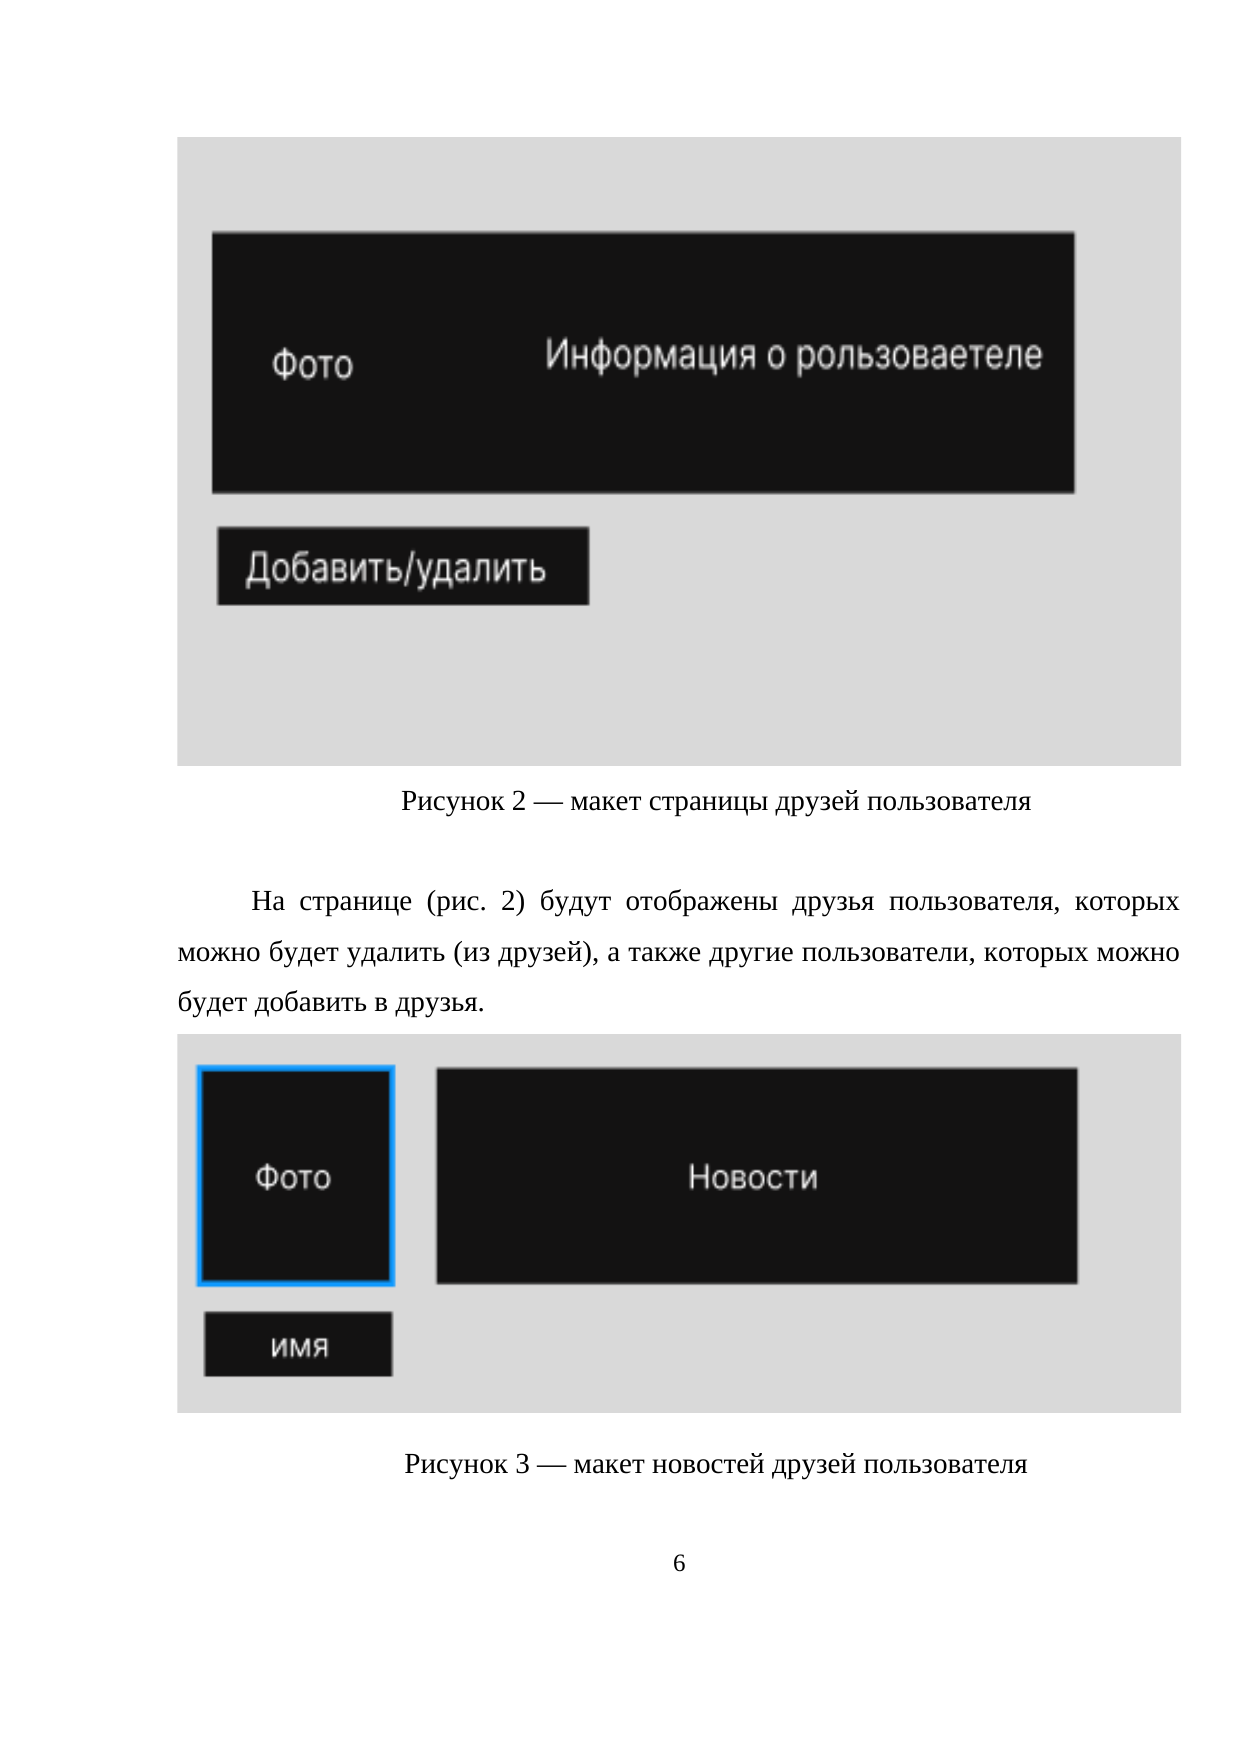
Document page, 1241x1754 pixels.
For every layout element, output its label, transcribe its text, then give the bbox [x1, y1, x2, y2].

text Рисунок 3 — макет новостей друзей пользователя [177, 1413, 1181, 1480]
text Рисунок 2 — макет страницы друзей пользователя [177, 766, 1181, 816]
picture [177, 137, 1182, 766]
picture [177, 1034, 1182, 1413]
text [177, 118, 1181, 137]
text На странице (рис. 2) будут отображены друзья пользователя, которых можно будет удалить (из друзей), а также другие пользователи, которых можно будет добавить в друзья. [177, 883, 1181, 1017]
